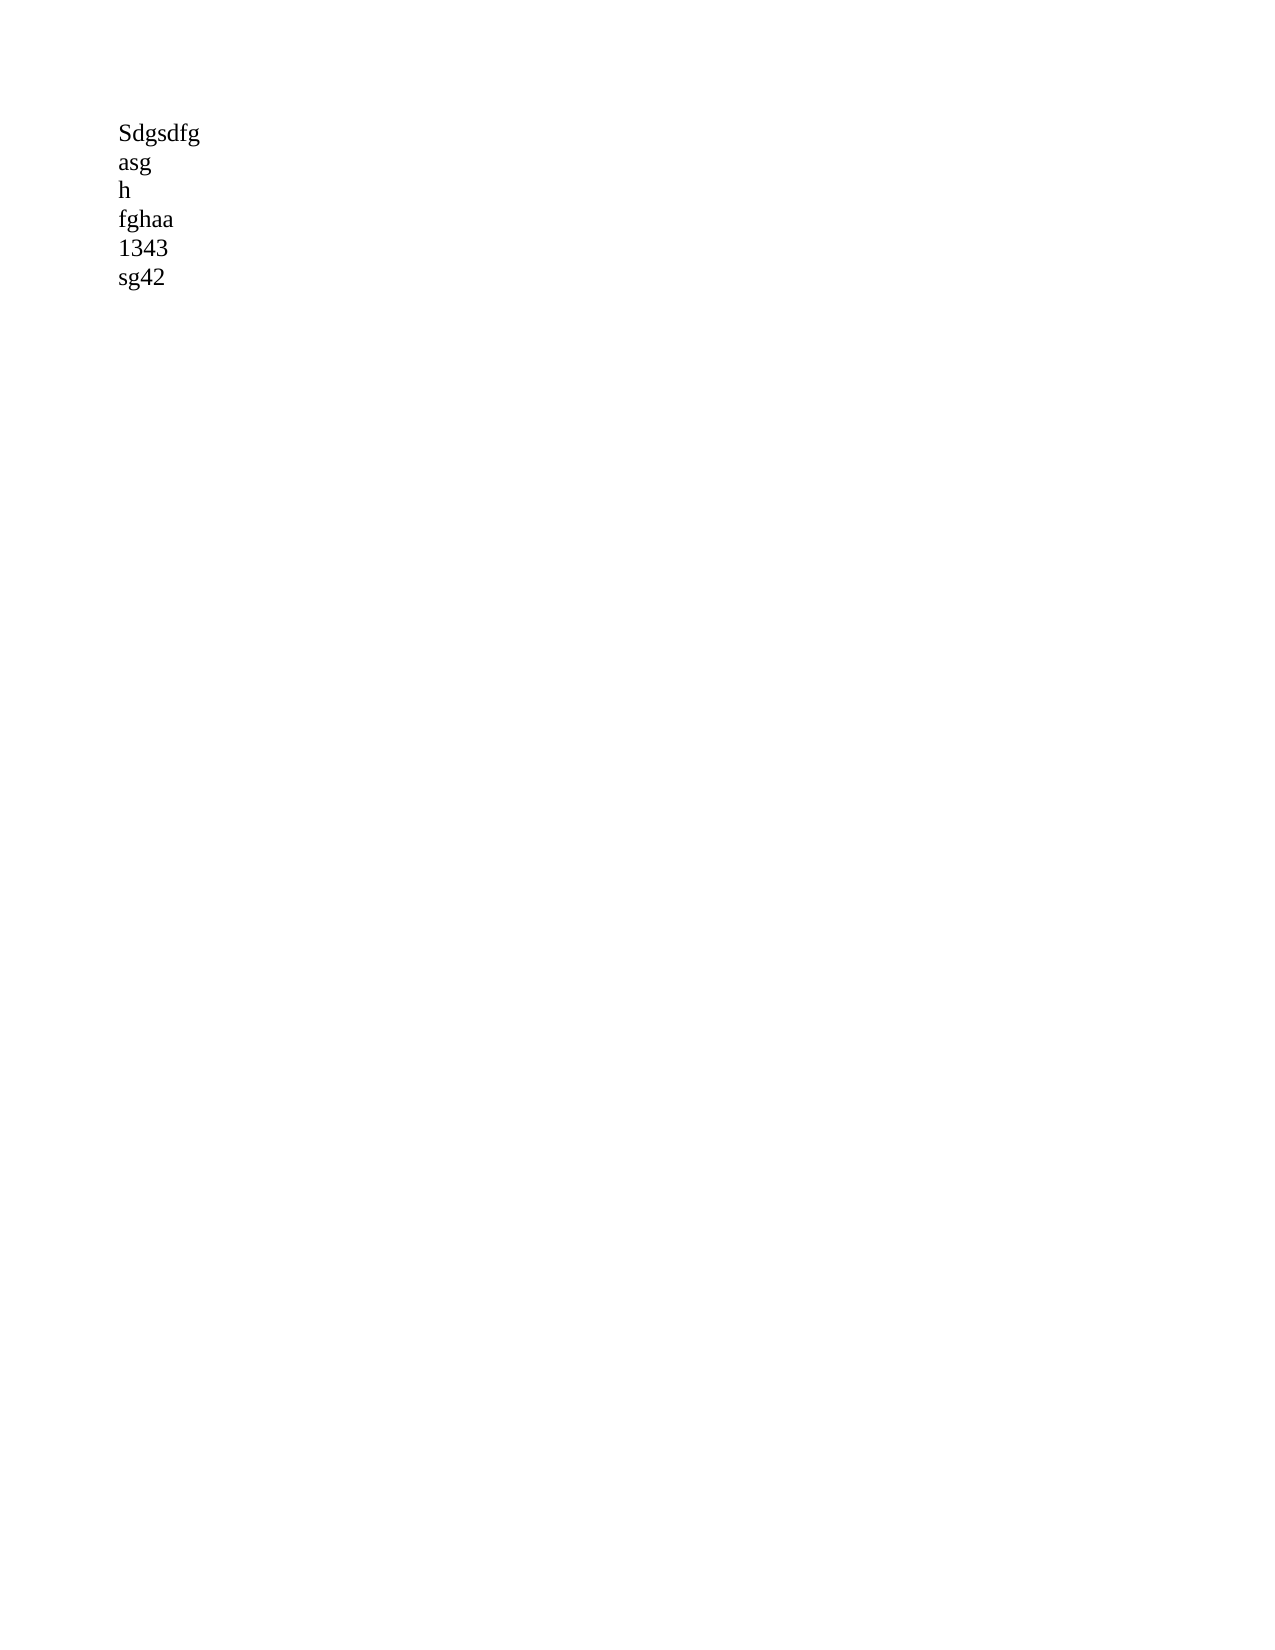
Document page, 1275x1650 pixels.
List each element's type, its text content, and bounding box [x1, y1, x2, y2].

text sg42 [118, 262, 1157, 291]
text Sdgsdfg [118, 118, 1157, 147]
text asg [118, 147, 1157, 176]
text 1343 [118, 233, 1157, 262]
text fghaa [118, 204, 1157, 233]
text h [118, 176, 1157, 204]
